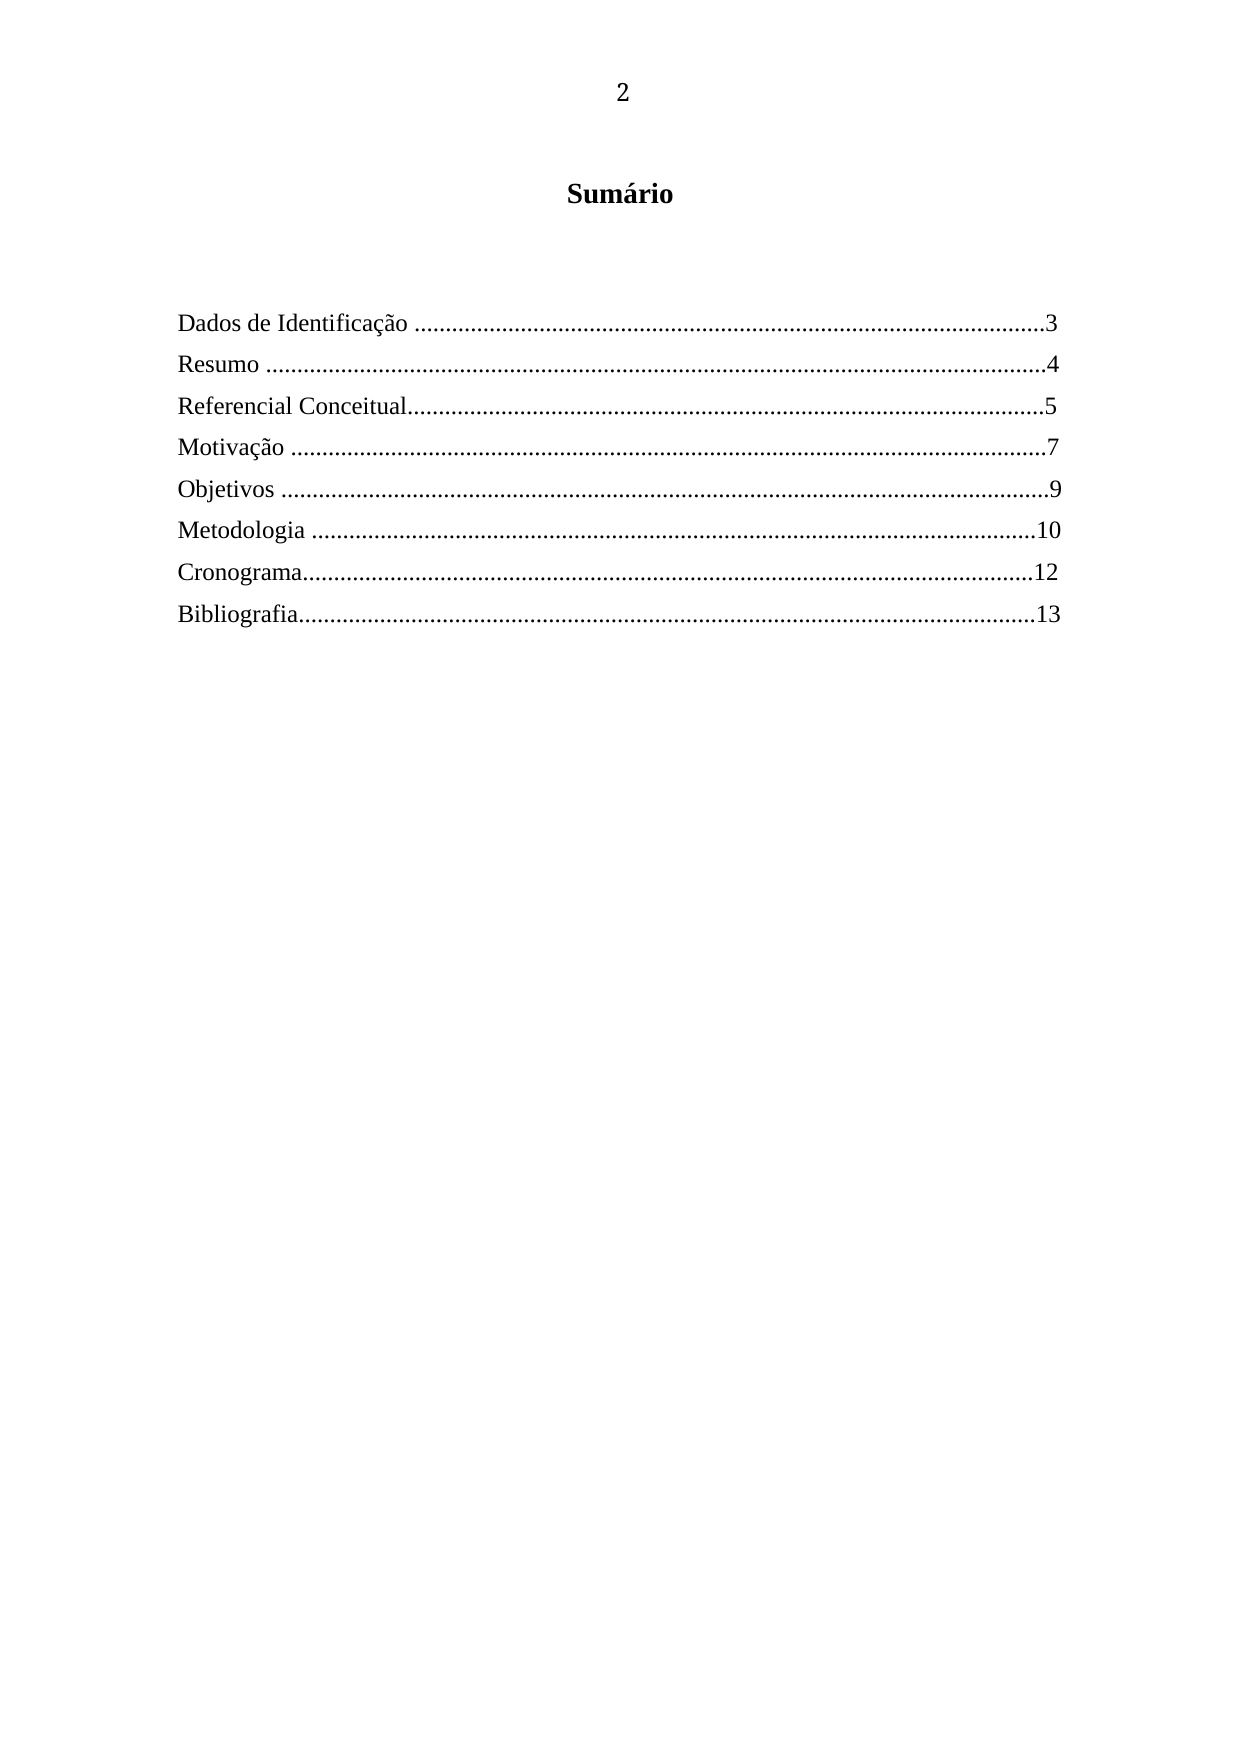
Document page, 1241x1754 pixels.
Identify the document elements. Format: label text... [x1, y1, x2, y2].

text Bibliografia......................................................................................................................13 [177, 600, 1063, 627]
text Objetivos ...........................................................................................................................9 [177, 475, 1063, 503]
text Metodologia ....................................................................................................................10 [177, 517, 1063, 544]
text Motivação .........................................................................................................................7 [177, 433, 1063, 461]
text Dados de Identificação .....................................................................................................3 [177, 309, 1063, 336]
text Cronograma.....................................................................................................................12 [177, 558, 1063, 586]
text Referencial Conceitual......................................................................................................5 [177, 392, 1063, 419]
text Sumário [177, 177, 1063, 209]
text Resumo .............................................................................................................................4 [177, 350, 1063, 378]
